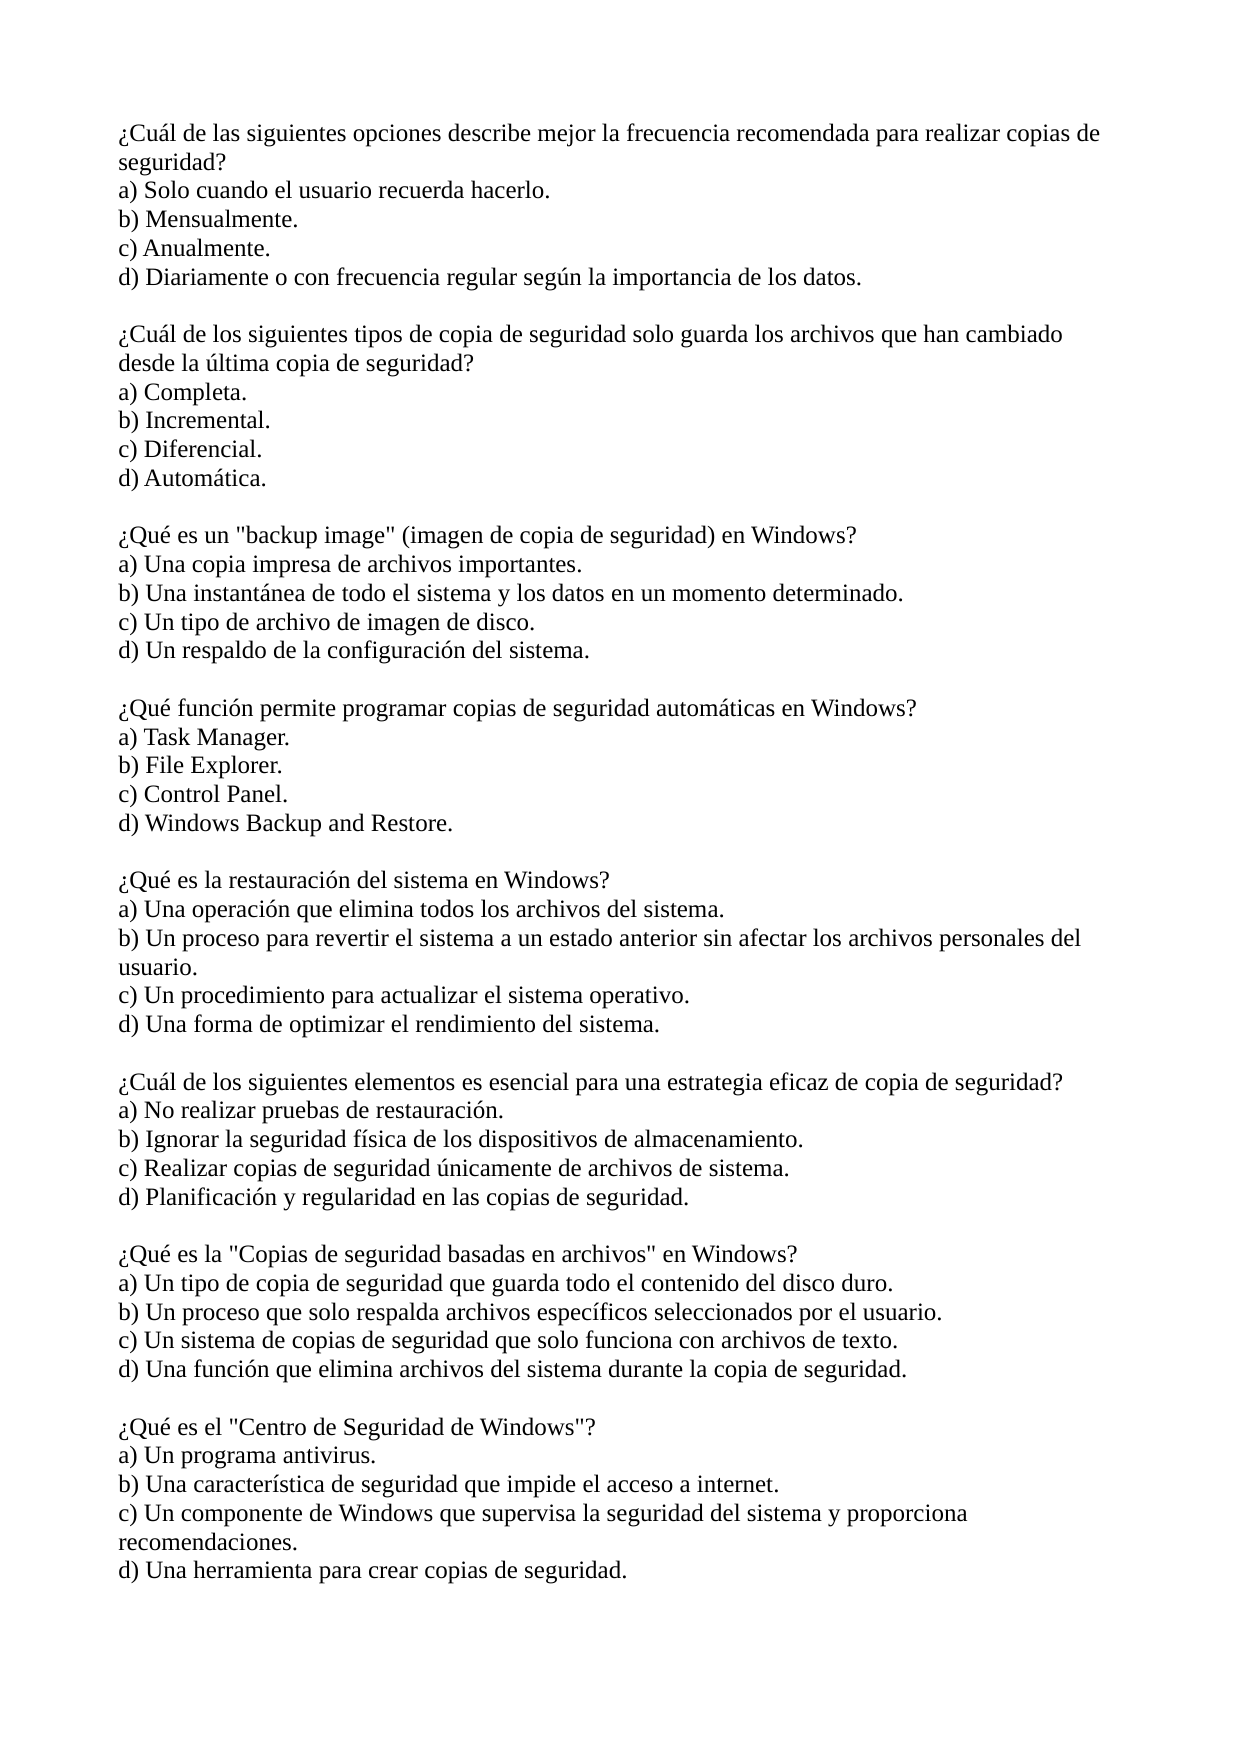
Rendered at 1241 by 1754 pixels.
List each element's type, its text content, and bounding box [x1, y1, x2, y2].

text b) Un proceso para revertir el sistema a un estado anterior sin afectar los archivos personales del usuario. [118, 923, 1122, 981]
text c) Diferencial. [118, 434, 1122, 463]
text b) Mensualmente. [118, 204, 1122, 233]
text d) Diariamente o con frecuencia regular según la importancia de los datos. [118, 262, 1122, 291]
text d) Una función que elimina archivos del sistema durante la copia de seguridad. [118, 1354, 1122, 1383]
text c) Anualmente. [118, 233, 1122, 262]
text ¿Cuál de los siguientes elementos es esencial para una estrategia eficaz de copia de seguridad? [118, 1067, 1122, 1096]
text b) Un proceso que solo respalda archivos específicos seleccionados por el usuario. [118, 1297, 1122, 1326]
text a) No realizar pruebas de restauración. [118, 1096, 1122, 1124]
text ¿Cuál de los siguientes tipos de copia de seguridad solo guarda los archivos que han cambiado desde la última copia de seguridad? [118, 319, 1122, 377]
text c) Realizar copias de seguridad únicamente de archivos de sistema. [118, 1153, 1122, 1182]
text d) Planificación y regularidad en las copias de seguridad. [118, 1182, 1122, 1211]
text c) Un sistema de copias de seguridad que solo funciona con archivos de texto. [118, 1326, 1122, 1354]
text a) Un programa antivirus. [118, 1441, 1122, 1469]
text ¿Cuál de las siguientes opciones describe mejor la frecuencia recomendada para realizar copias de seguridad? [118, 118, 1122, 176]
text a) Una copia impresa de archivos importantes. [118, 549, 1122, 578]
text d) Automática. [118, 463, 1122, 492]
text ¿Qué es el "Centro de Seguridad de Windows"? [118, 1412, 1122, 1441]
text a) Completa. [118, 377, 1122, 406]
text a) Solo cuando el usuario recuerda hacerlo. [118, 176, 1122, 204]
text b) Una instantánea de todo el sistema y los datos en un momento determinado. [118, 578, 1122, 607]
text ¿Qué es la "Copias de seguridad basadas en archivos" en Windows? [118, 1239, 1122, 1268]
text a) Un tipo de copia de seguridad que guarda todo el contenido del disco duro. [118, 1268, 1122, 1297]
text a) Task Manager. [118, 722, 1122, 751]
text c) Un tipo de archivo de imagen de disco. [118, 607, 1122, 636]
text d) Un respaldo de la configuración del sistema. [118, 636, 1122, 664]
text c) Control Panel. [118, 779, 1122, 808]
text b) File Explorer. [118, 751, 1122, 779]
text b) Una característica de seguridad que impide el acceso a internet. [118, 1469, 1122, 1498]
text d) Windows Backup and Restore. [118, 808, 1122, 837]
text b) Incremental. [118, 406, 1122, 434]
text ¿Qué es un "backup image" (imagen de copia de seguridad) en Windows? [118, 521, 1122, 549]
text b) Ignorar la seguridad física de los dispositivos de almacenamiento. [118, 1124, 1122, 1153]
text c) Un componente de Windows que supervisa la seguridad del sistema y proporciona recomendaciones. [118, 1498, 1122, 1556]
text d) Una herramienta para crear copias de seguridad. [118, 1556, 1122, 1584]
text d) Una forma de optimizar el rendimiento del sistema. [118, 1009, 1122, 1038]
text a) Una operación que elimina todos los archivos del sistema. [118, 894, 1122, 923]
text c) Un procedimiento para actualizar el sistema operativo. [118, 981, 1122, 1009]
text ¿Qué es la restauración del sistema en Windows? [118, 866, 1122, 894]
text ¿Qué función permite programar copias de seguridad automáticas en Windows? [118, 693, 1122, 722]
